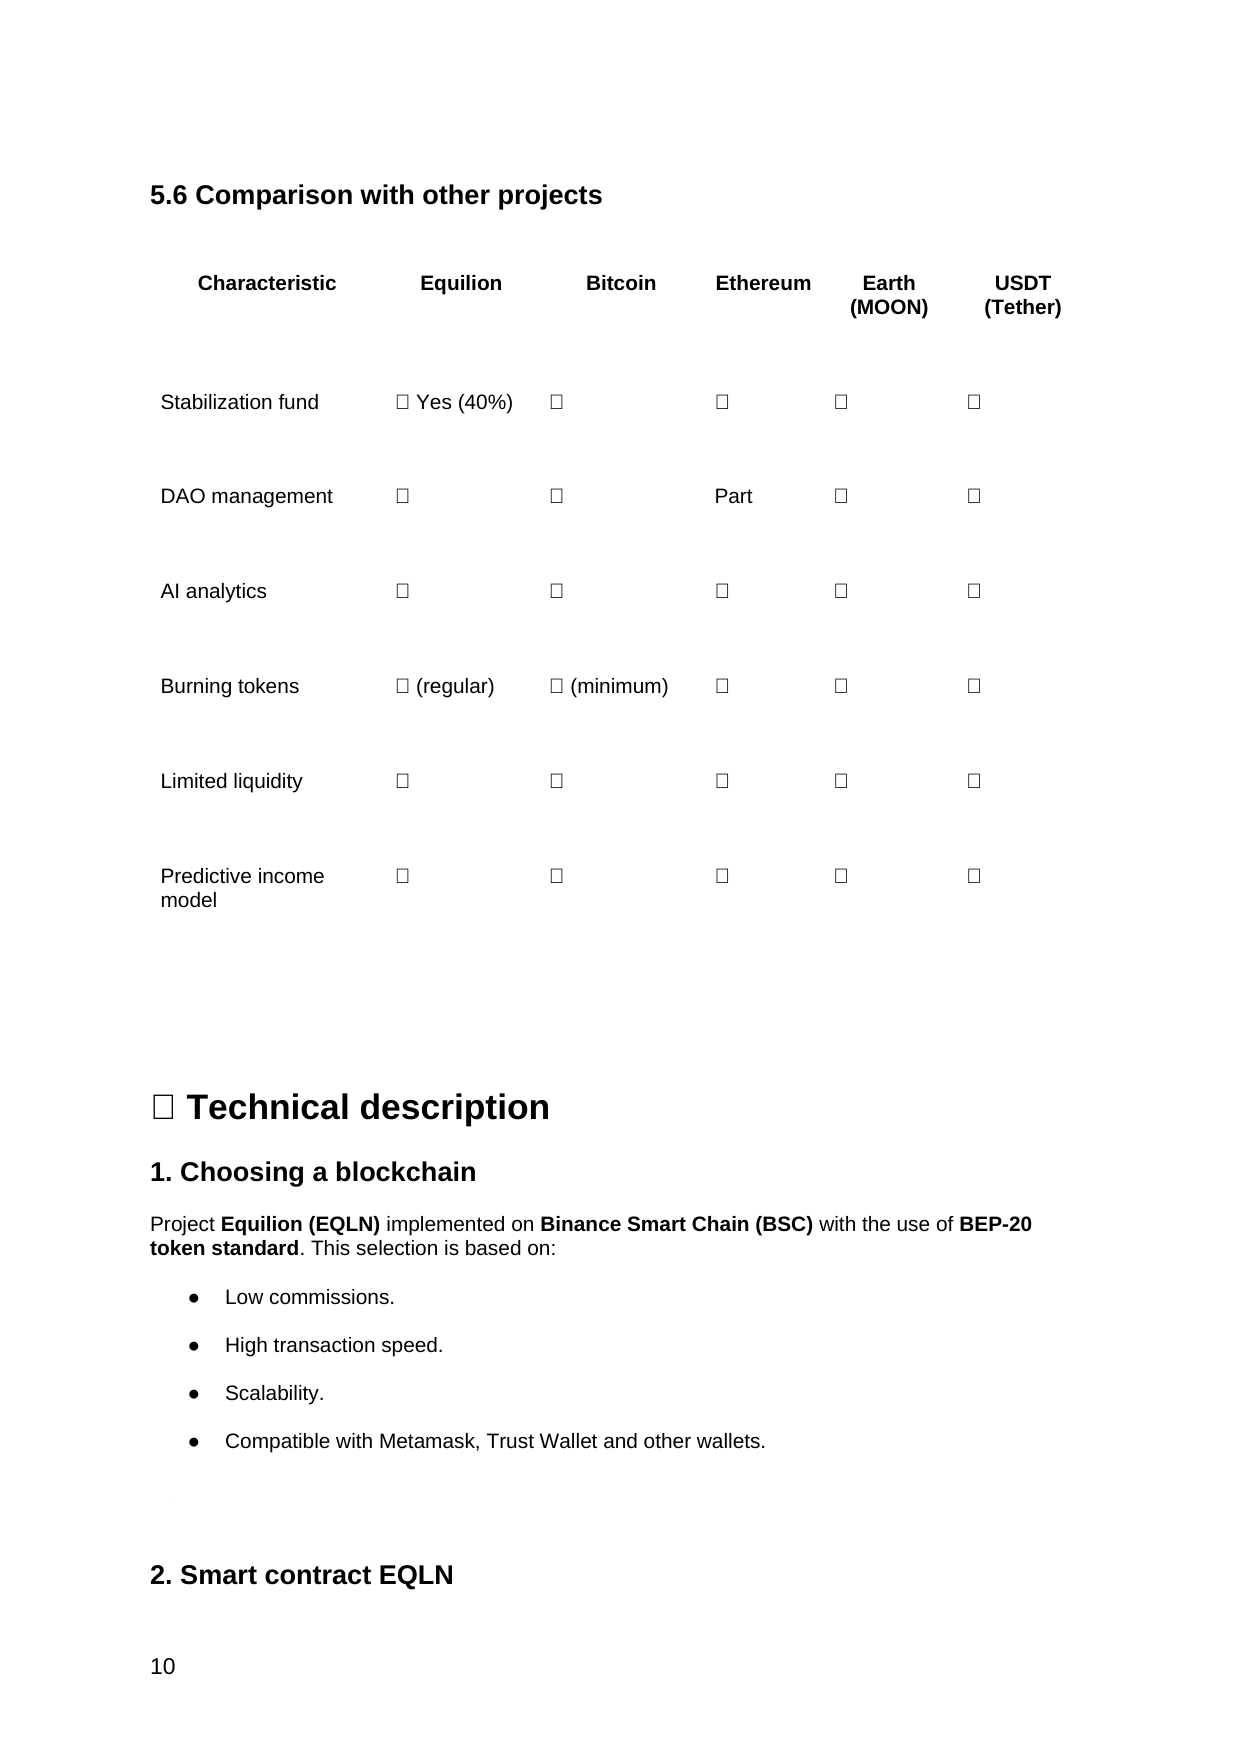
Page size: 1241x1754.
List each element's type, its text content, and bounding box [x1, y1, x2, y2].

table_cell ✅ [823, 449, 956, 544]
table_cell ✅ (regular) [384, 639, 538, 733]
subtitle 🔧 Technical description [150, 1086, 1090, 1127]
table_cell ❌ [823, 733, 956, 828]
table_cell DAO management [150, 449, 384, 544]
table_cell ❌ [956, 733, 1090, 828]
table_cell Stabilization fund [150, 354, 384, 449]
table_cell ❌ [704, 828, 823, 947]
list Low commissions. [187, 1285, 1090, 1333]
table_cell ✅ [823, 639, 956, 733]
subtitle 5.6 Comparison with other projects [150, 179, 1090, 210]
table_cell ✅ (minimum) [538, 639, 704, 733]
table_cell ❌ [823, 828, 956, 947]
table_cell ❌ [538, 544, 704, 638]
table_cell ✅ [384, 733, 538, 828]
table_cell ✅ [384, 828, 538, 947]
table_cell ❌ [704, 354, 823, 449]
table_cell ✅ [704, 639, 823, 733]
list High transaction speed. [187, 1333, 1090, 1381]
table_cell ✅ [823, 354, 956, 449]
table_cell ❌ [956, 828, 1090, 947]
table_header Equilion [384, 235, 538, 354]
subtitle 2. Smart contract EQLN [150, 1559, 1090, 1590]
table_header Earth (MOON) [823, 235, 956, 354]
subtitle 1. Choosing a blockchain [150, 1156, 1090, 1187]
table_cell Limited liquidity [150, 733, 384, 828]
table_header Characteristic [150, 235, 384, 354]
table_cell ✅ Yes (40%) [384, 354, 538, 449]
table_cell ✅ [956, 354, 1090, 449]
table_header USDT (Tether) [956, 235, 1090, 354]
table_cell Part [704, 449, 823, 544]
table_cell ✅ [384, 449, 538, 544]
table_cell ❌ [956, 544, 1090, 638]
table_cell ❌ [956, 449, 1090, 544]
table_cell Burning tokens [150, 639, 384, 733]
table_cell ❌ [704, 544, 823, 638]
table_cell ❌ [538, 449, 704, 544]
table_cell ❌ [956, 639, 1090, 733]
table_cell ❌ [823, 544, 956, 638]
table_cell ❌ [538, 828, 704, 947]
table_cell ❌ [704, 733, 823, 828]
table_cell ❌ [538, 354, 704, 449]
list Compatible with Metamask, Trust Wallet and other wallets. [187, 1429, 1090, 1477]
table_header Bitcoin [538, 235, 704, 354]
table_cell AI analytics [150, 544, 384, 638]
table_cell ❌ [538, 733, 704, 828]
table_header Ethereum [704, 235, 823, 354]
text Project Equilion (EQLN) implemented on Binance Smart Chain (BSC) with the use of BEP-20 token standard. This selection is based on: [150, 1212, 1090, 1260]
list Scalability. [187, 1381, 1090, 1429]
table_cell Predictive income model [150, 828, 384, 947]
table_cell ✅ [384, 544, 538, 638]
